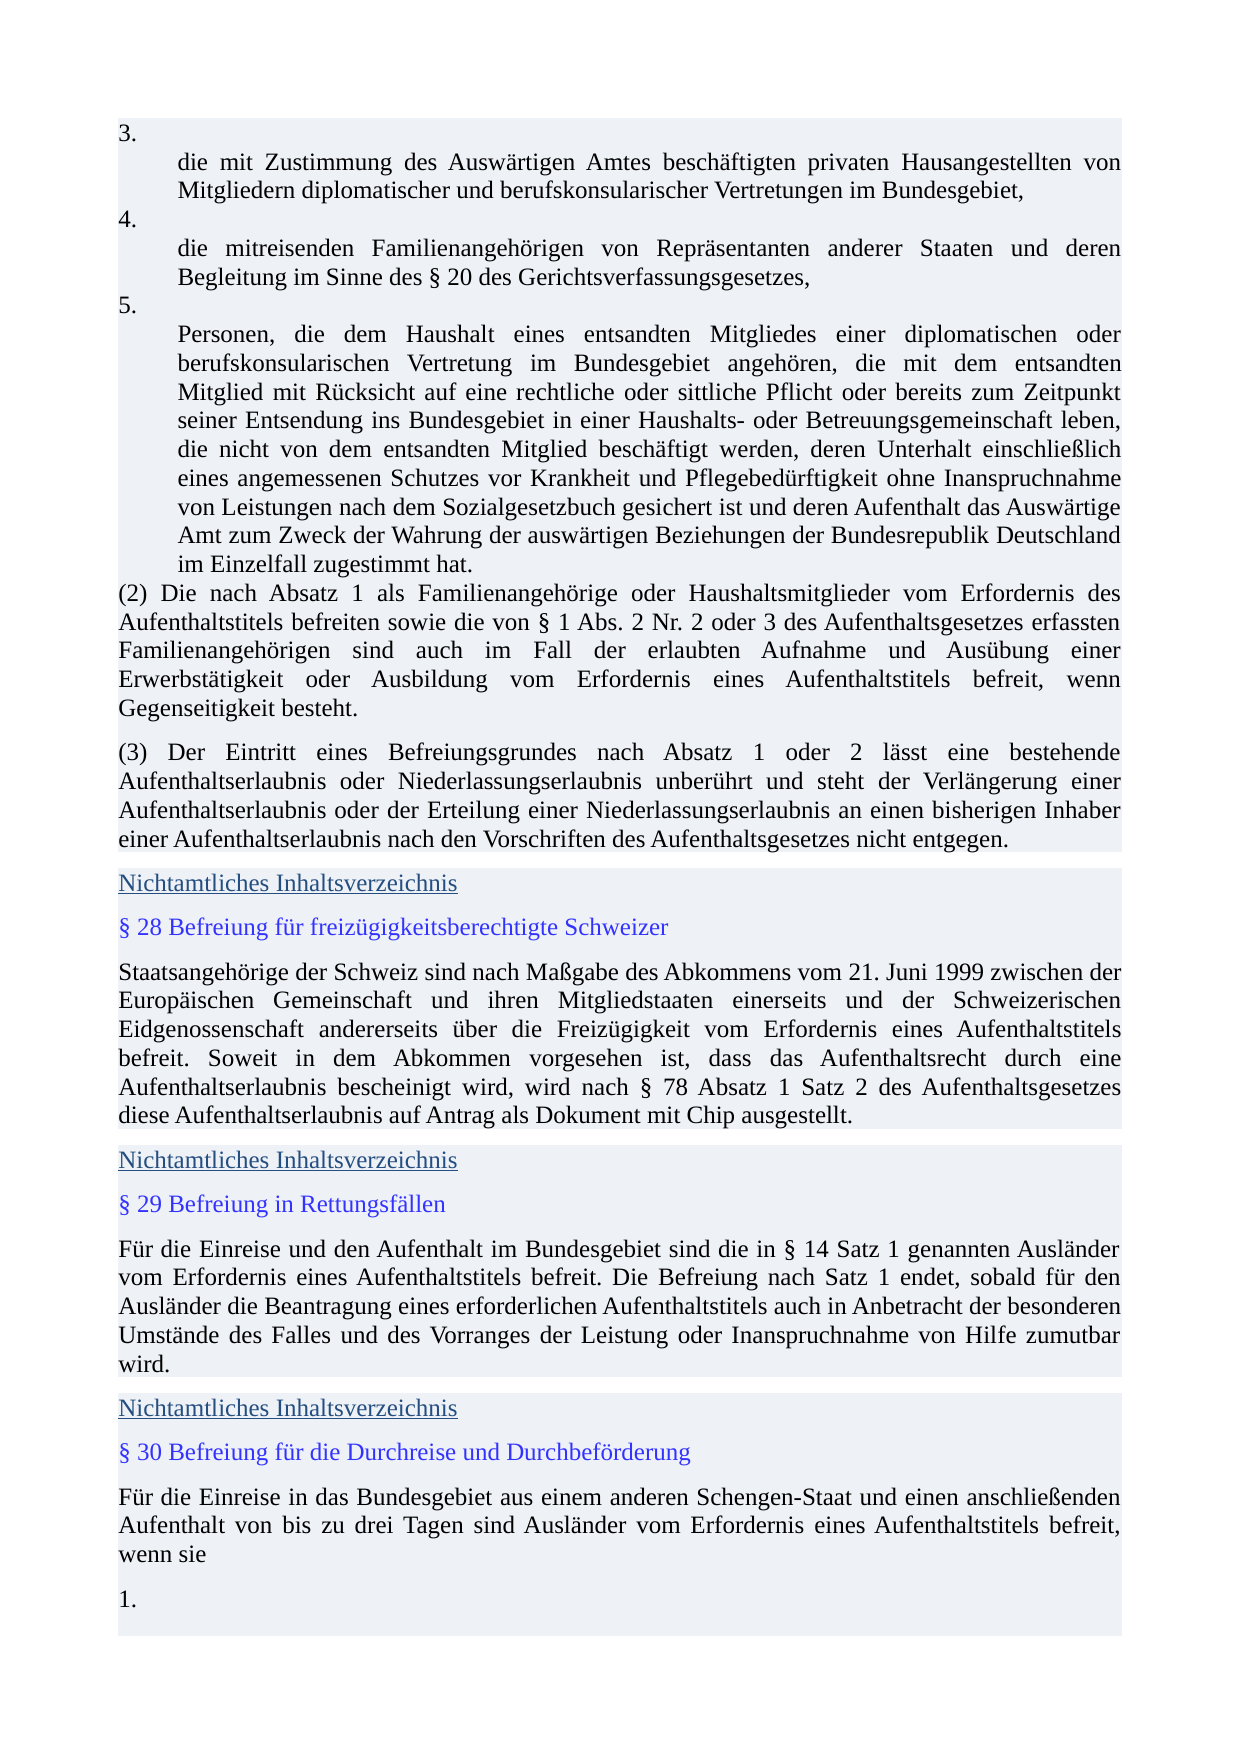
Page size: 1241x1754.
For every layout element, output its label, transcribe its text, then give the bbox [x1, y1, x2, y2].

text Für die Einreise und den Aufenthalt im Bundesgebiet sind die in § 14 Satz 1 genannten Ausländer vom Erfordernis eines Aufenthaltstitels befreit. Die Befreiung nach Satz 1 endet, sobald für den Ausländer die Beantragung eines erforderlichen Aufenthaltstitels auch in Anbetracht der besonderen Umstände des Falles und des Vorranges der Leistung oder Inanspruchnahme von Hilfe zumutbar wird. [118, 1234, 1122, 1377]
list die mit Zustimmung des Auswärtigen Amtes beschäftigten privaten Hausangestellten von Mitgliedern diplomatischer und berufskonsularischer Vertretungen im Bundesgebiet, [177, 147, 1122, 204]
text Nichtamtliches Inhaltsverzeichnis [118, 868, 1122, 897]
subtitle 3. [118, 118, 1122, 147]
subtitle 4. [118, 204, 1122, 233]
text (2) Die nach Absatz 1 als Familienangehörige oder Haushaltsmitglieder vom Erfordernis des Aufenthaltstitels befreiten sowie die von § 1 Abs. 2 Nr. 2 oder 3 des Aufenthaltsgesetzes erfassten Familienangehörigen sind auch im Fall der erlaubten Aufnahme und Ausübung einer Erwerbstätigkeit oder Ausbildung vom Erfordernis eines Aufenthaltstitels befreit, wenn Gegenseitigkeit besteht. [118, 578, 1122, 722]
text (3) Der Eintritt eines Befreiungsgrundes nach Absatz 1 oder 2 lässt eine bestehende Aufenthaltserlaubnis oder Niederlassungserlaubnis unberührt und steht der Verlängerung einer Aufenthaltserlaubnis oder der Erteilung einer Niederlassungserlaubnis an einen bisherigen Inhaber einer Aufenthaltserlaubnis nach den Vorschriften des Aufenthaltsgesetzes nicht entgegen. [118, 737, 1122, 852]
list Personen, die dem Haushalt eines entsandten Mitgliedes einer diplomatischen oder berufskonsularischen Vertretung im Bundesgebiet angehören, die mit dem entsandten Mitglied mit Rücksicht auf eine rechtliche oder sittliche Pflicht oder bereits zum Zeitpunkt seiner Entsendung ins Bundesgebiet in einer Haushalts- oder Betreuungsgemeinschaft leben, die nicht von dem entsandten Mitglied beschäftigt werden, deren Unterhalt einschließlich eines angemessenen Schutzes vor Krankheit und Pflegebedürftigkeit ohne Inanspruchnahme von Leistungen nach dem Sozialgesetzbuch gesichert ist und deren Aufenthalt das Auswärtige Amt zum Zweck der Wahrung der auswärtigen Beziehungen der Bundesrepublik Deutschland im Einzelfall zugestimmt hat. [177, 319, 1122, 578]
subtitle 1. [118, 1584, 1122, 1612]
subtitle 5. [118, 291, 1122, 319]
text Für die Einreise in das Bundesgebiet aus einem anderen Schengen-Staat und einen anschließenden Aufenthalt von bis zu drei Tagen sind Ausländer vom Erfordernis eines Aufenthaltstitels befreit, wenn sie [118, 1482, 1122, 1568]
text Nichtamtliches Inhaltsverzeichnis [118, 1145, 1122, 1174]
text Nichtamtliches Inhaltsverzeichnis [118, 1393, 1122, 1422]
text Staatsangehörige der Schweiz sind nach Maßgabe des Abkommens vom 21. Juni 1999 zwischen der Europäischen Gemeinschaft und ihren Mitgliedstaaten einerseits und der Schweizerischen Eidgenossenschaft andererseits über die Freizügigkeit vom Erfordernis eines Aufenthaltstitels befreit. Soweit in dem Abkommen vorgesehen ist, dass das Aufenthaltsrecht durch eine Aufenthaltserlaubnis bescheinigt wird, wird nach § 78 Absatz 1 Satz 2 des Aufenthaltsgesetzes diese Aufenthaltserlaubnis auf Antrag als Dokument mit Chip ausgestellt. [118, 957, 1122, 1129]
subtitle § 29 Befreiung in Rettungsfällen [118, 1189, 1122, 1218]
list die mitreisenden Familienangehörigen von Repräsentanten anderer Staaten und deren Begleitung im Sinne des § 20 des Gerichtsverfassungsgesetzes, [177, 233, 1122, 291]
subtitle § 28 Befreiung für freizügigkeitsberechtigte Schweizer [118, 912, 1122, 941]
subtitle § 30 Befreiung für die Durchreise und Durchbeförderung [118, 1437, 1122, 1466]
